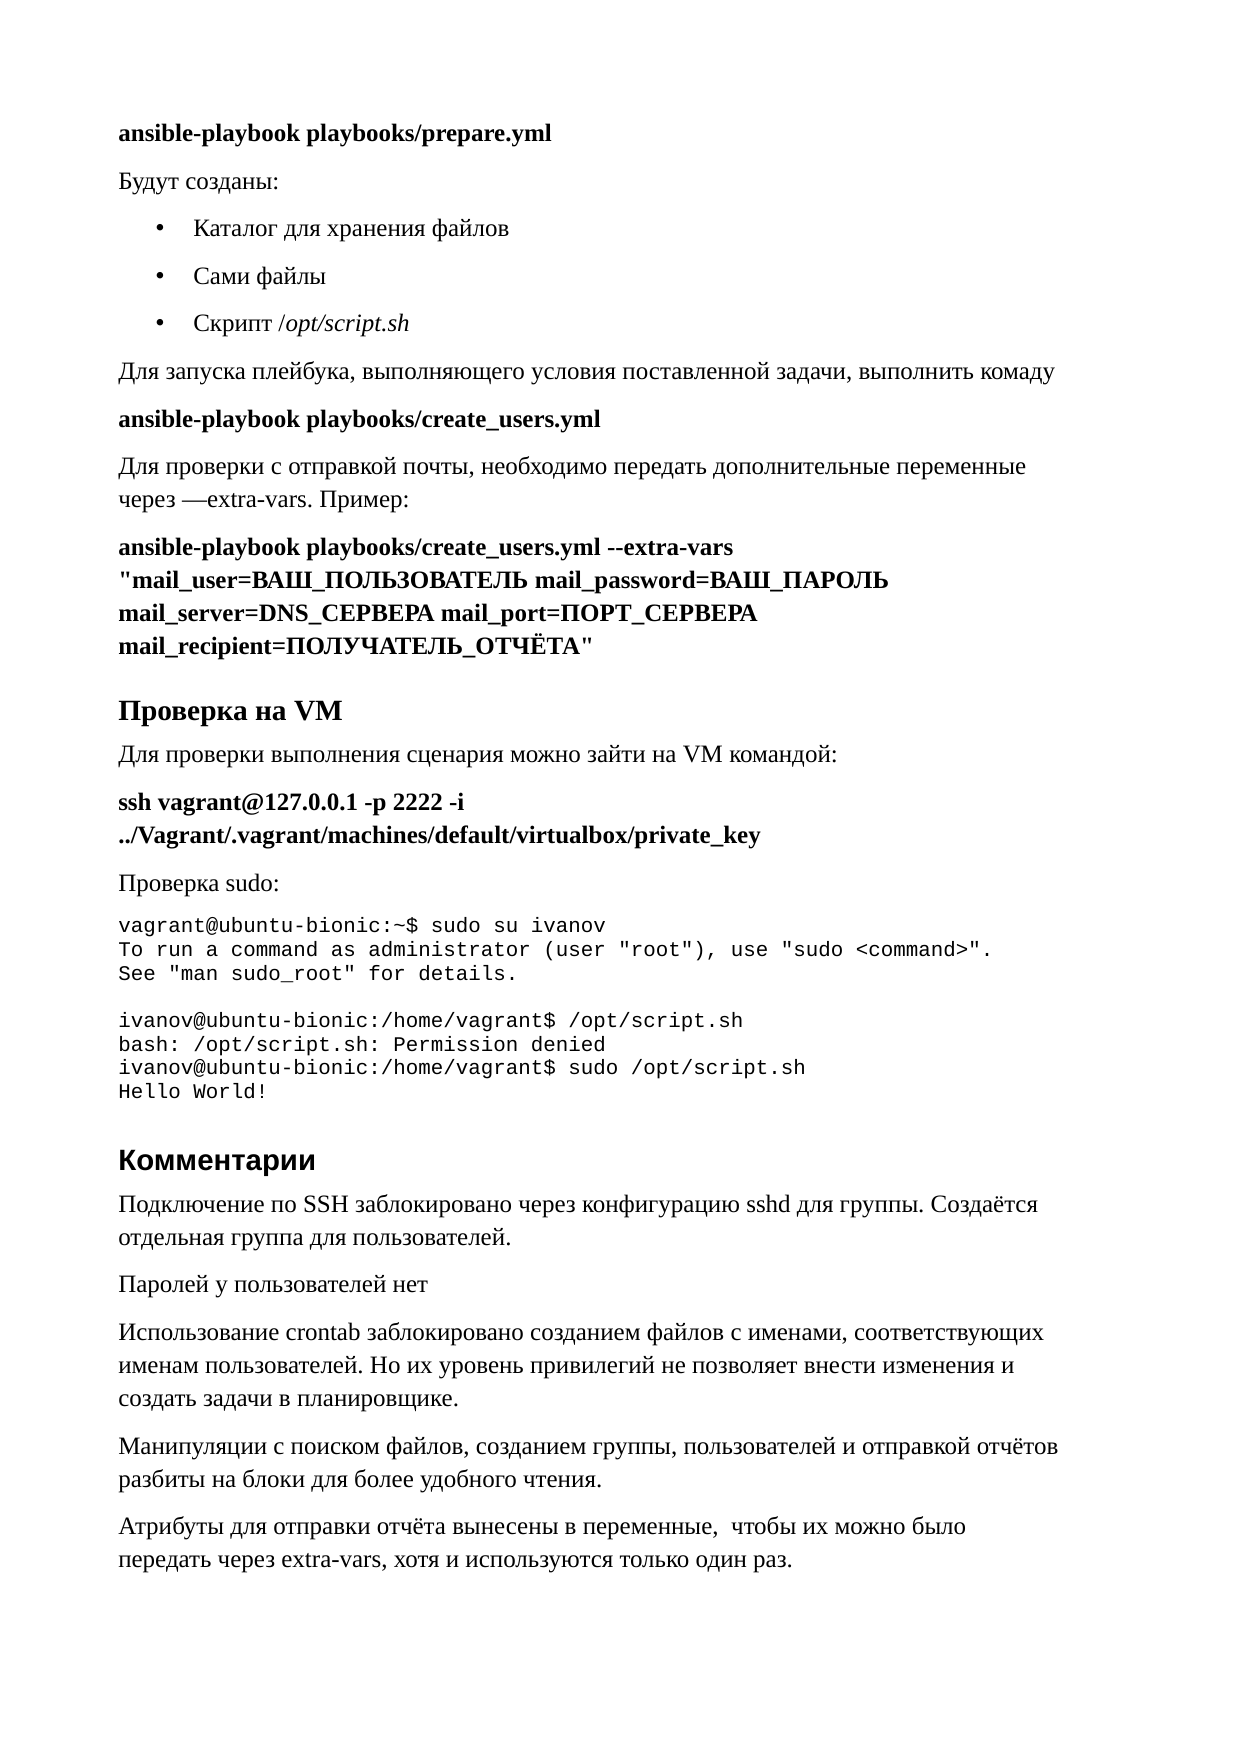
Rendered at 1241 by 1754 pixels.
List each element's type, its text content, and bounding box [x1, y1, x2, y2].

text Проверка sudo: [118, 868, 1063, 896]
text To run a command as administrator (user "root"), use "sudo <command>". [118, 939, 1122, 963]
text Паролей у пользователей нет [118, 1269, 1063, 1298]
text Атрибуты для отправки отчёта вынесены в переменные, чтобы их можно было передать через extra-vars, хотя и используются только один раз. [118, 1511, 1063, 1573]
text vagrant@ubuntu-bionic:~$ sudo su ivanov [118, 915, 1122, 939]
text Для запуска плейбука, выполняющего условия поставленной задачи, выполнить комаду [118, 356, 1063, 385]
text ivanov@ubuntu-bionic:/home/vagrant$ /opt/script.sh [118, 1010, 1122, 1033]
list Скрипт /opt/script.sh [156, 308, 1122, 337]
text ssh vagrant@127.0.0.1 -p 2222 -i ../Vagrant/.vagrant/machines/default/virtualbox/private_key [118, 787, 1063, 849]
subtitle Проверка на VM [118, 693, 1122, 727]
text Использование crontab заблокировано созданием файлов с именами, соответствующих именам пользователей. Но их уровень привилегий не позволяет внести изменения и создать задачи в планировщике. [118, 1317, 1063, 1412]
text ansible-playbook playbooks/create_users.yml [118, 404, 1063, 432]
subtitle Комментарии [118, 1143, 1122, 1176]
text Подключение по SSH заблокировано через конфигурацию sshd для группы. Создаётся отдельная группа для пользователей. [118, 1189, 1063, 1251]
text ansible-playbook playbooks/create_users.yml --extra-vars "mail_user=ВАШ_ПОЛЬЗОВАТЕЛЬ mail_password=ВАШ_ПАРОЛЬ mail_server=DNS_СЕРВЕРА mail_port=ПОРТ_СЕРВЕРА mail_recipient=ПОЛУЧАТЕЛЬ_ОТЧЁТА" [118, 532, 1063, 660]
text bash: /opt/script.sh: Permission denied [118, 1033, 1122, 1057]
list Каталог для хранения файлов [156, 213, 1122, 242]
text Будут созданы: [118, 166, 1063, 194]
text Манипуляции с поиском файлов, созданием группы, пользователей и отправкой отчётов разбиты на блоки для более удобного чтения. [118, 1431, 1063, 1493]
text ivanov@ubuntu-bionic:/home/vagrant$ sudo /opt/script.sh [118, 1057, 1122, 1081]
text Для проверки выполнения сценария можно зайти на VM командой: [118, 739, 1063, 768]
text ansible-playbook playbooks/prepare.yml [118, 118, 1063, 147]
text Для проверки с отправкой почты, необходимо передать дополнительные переменные через —extra-vars. Пример: [118, 451, 1063, 513]
text See "man sudo_root" for details. [118, 963, 1122, 986]
list Сами файлы [156, 261, 1122, 290]
text Hello World! [118, 1081, 1122, 1104]
